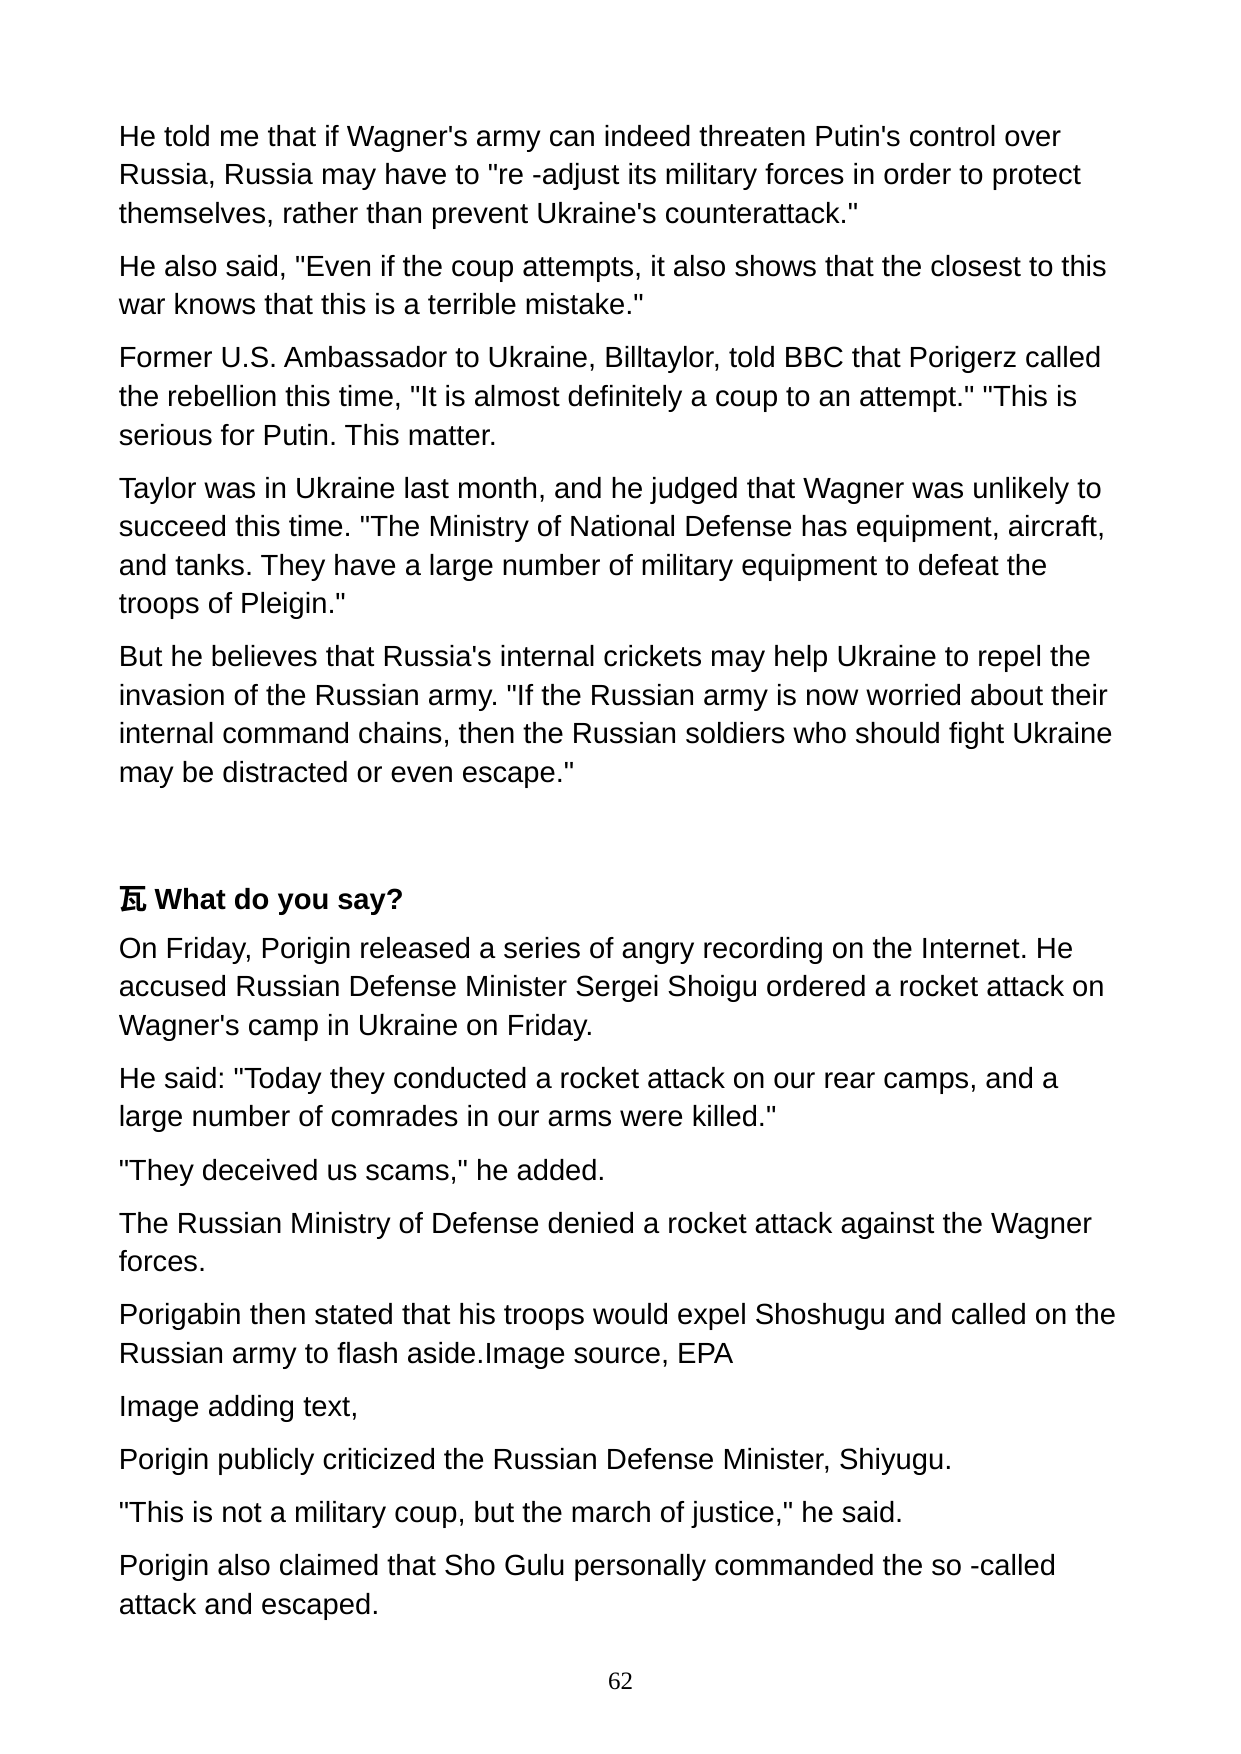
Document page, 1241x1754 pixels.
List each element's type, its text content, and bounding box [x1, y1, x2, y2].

text He said: "Today they conducted a rocket attack on our rear camps, and a large number of comrades in our arms were killed." [118, 1061, 1122, 1133]
text Porigin also claimed that Sho Gulu personally commanded the so -called attack and escaped. [118, 1548, 1122, 1620]
subtitle 瓦 What do you say? [118, 876, 1122, 918]
text Porigabin then stated that his troops would expel Shoshugu and called on the Russian army to flash aside.Image source, EPA [118, 1297, 1122, 1369]
text Taylor was in Ukraine last month, and he judged that Wagner was unlikely to succeed this time. "The Ministry of National Defense has equipment, aircraft, and tanks. They have a large number of military equipment to defeat the troops of Pleigin." [118, 471, 1122, 620]
text Porigin publicly criticized the Russian Defense Minister, Shiyugu. [118, 1442, 1122, 1476]
text "This is not a military coup, but the march of justice," he said. [118, 1495, 1122, 1529]
text On Friday, Porigin released a series of angry recording on the Internet. He accused Russian Defense Minister Sergei Shoigu ordered a rocket attack on Wagner's camp in Ukraine on Friday. [118, 931, 1122, 1041]
text The Russian Ministry of Defense denied a rocket attack against the Wagner forces. [118, 1206, 1122, 1278]
text Former U.S. Ambassador to Ukraine, Billtaylor, told BBC that Porigerz called the rebellion this time, "It is almost definitely a coup to an attempt." "This is serious for Putin. This matter. [118, 340, 1122, 451]
text Image adding text, [118, 1389, 1122, 1422]
text "They deceived us scams," he added. [118, 1152, 1122, 1186]
text He told me that if Wagner's army can indeed threaten Putin's control over Russia, Russia may have to "re -adjust its military forces in order to protect themselves, rather than prevent Ukraine's counterattack." [118, 118, 1122, 229]
text But he believes that Russia's internal crickets may help Ukraine to repel the invasion of the Russian army. "If the Russian army is now worried about their internal command chains, then the Russian soldiers who should fight Ukraine may be distracted or even escape." [118, 639, 1122, 788]
text He also said, "Even if the coup attempts, it also shows that the closest to this war knows that this is a terrible mistake." [118, 249, 1122, 321]
